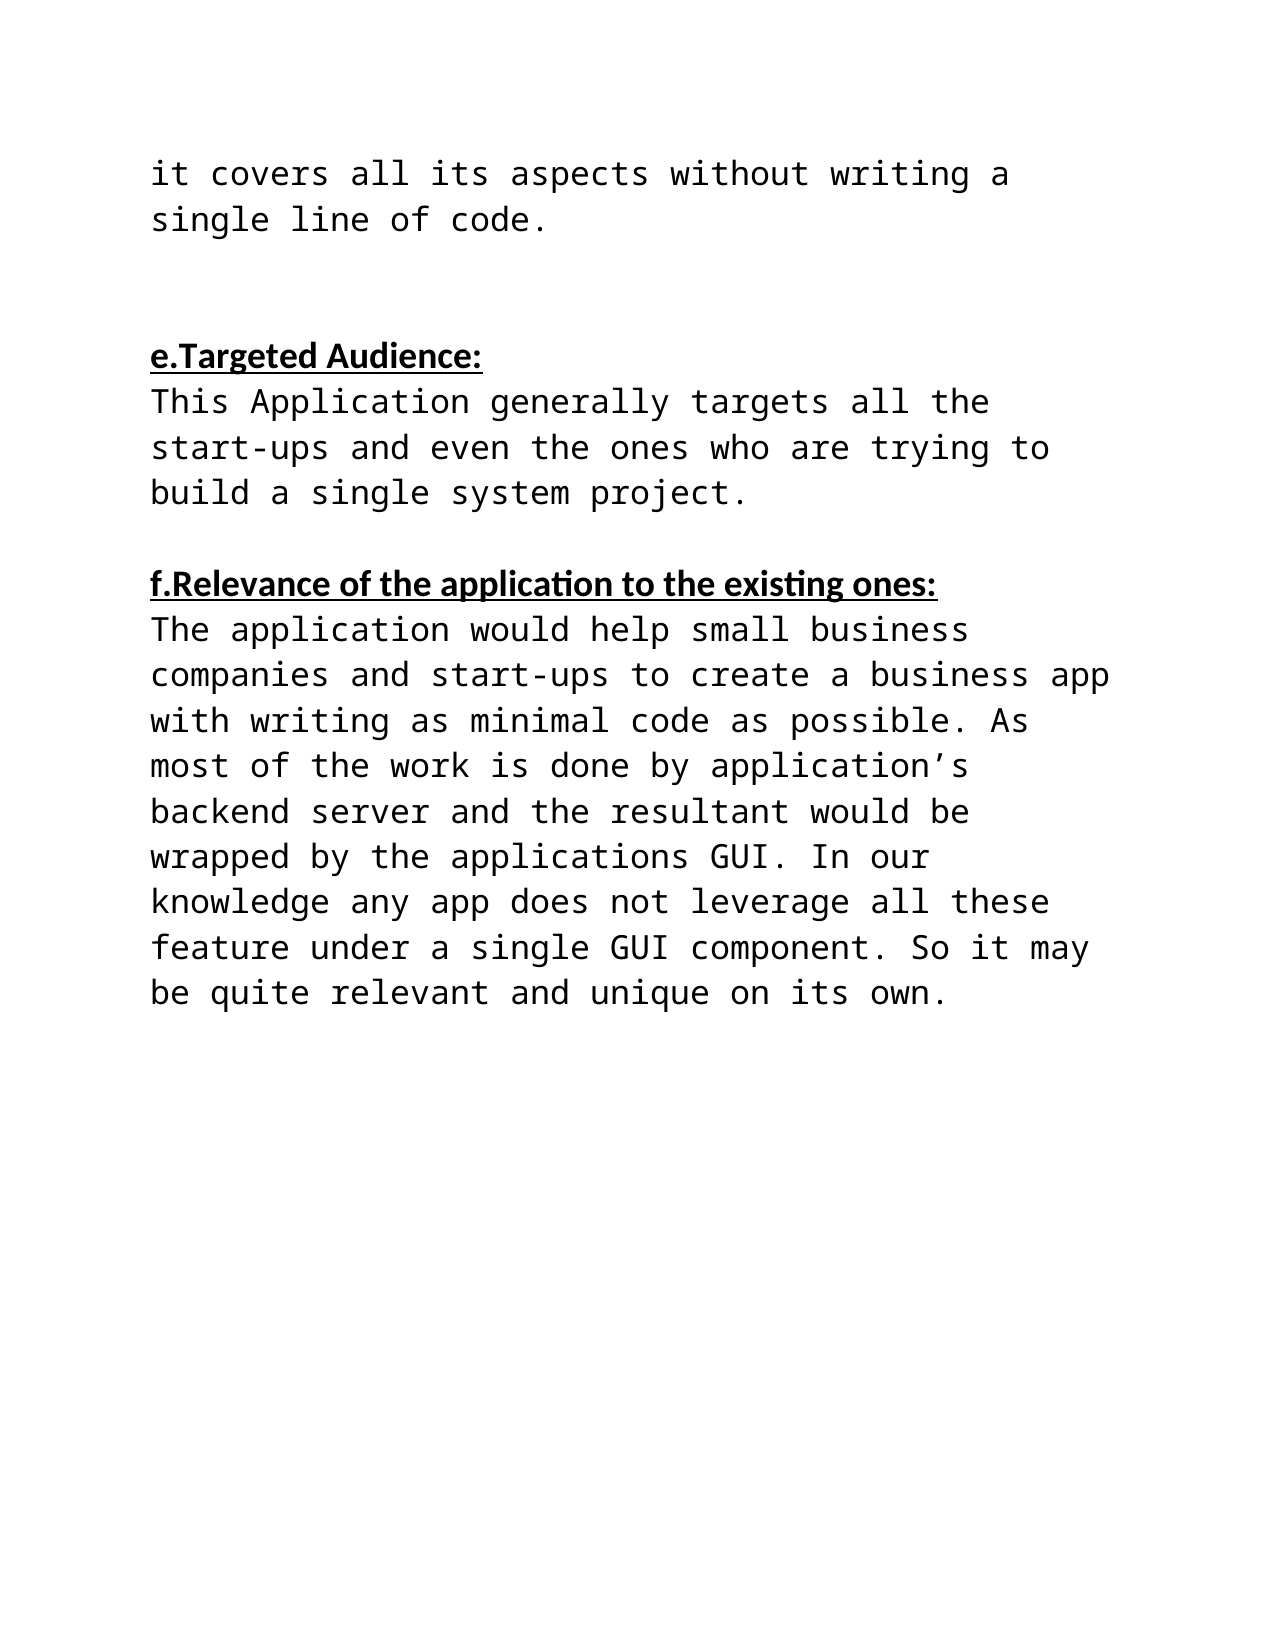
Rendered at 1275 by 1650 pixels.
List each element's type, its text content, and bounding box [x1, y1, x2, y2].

text This Application generally targets all the start-ups and even the ones who are trying to build a single system project. [150, 378, 1125, 514]
text it covers all its aspects without writing a single line of code. [150, 150, 1125, 241]
text The application would help small business companies and start-ups to create a business app with writing as minimal code as possible. As most of the work is done by application’s backend server and the resultant would be wrapped by the applications GUI. In our knowledge any app does not leverage all these feature under a single GUI component. So it may be quite relevant and unique on its own. [150, 606, 1125, 1014]
text f.Relevance of the application to the existing ones: [150, 560, 1125, 606]
text e.Targeted Audience: [150, 332, 1125, 378]
